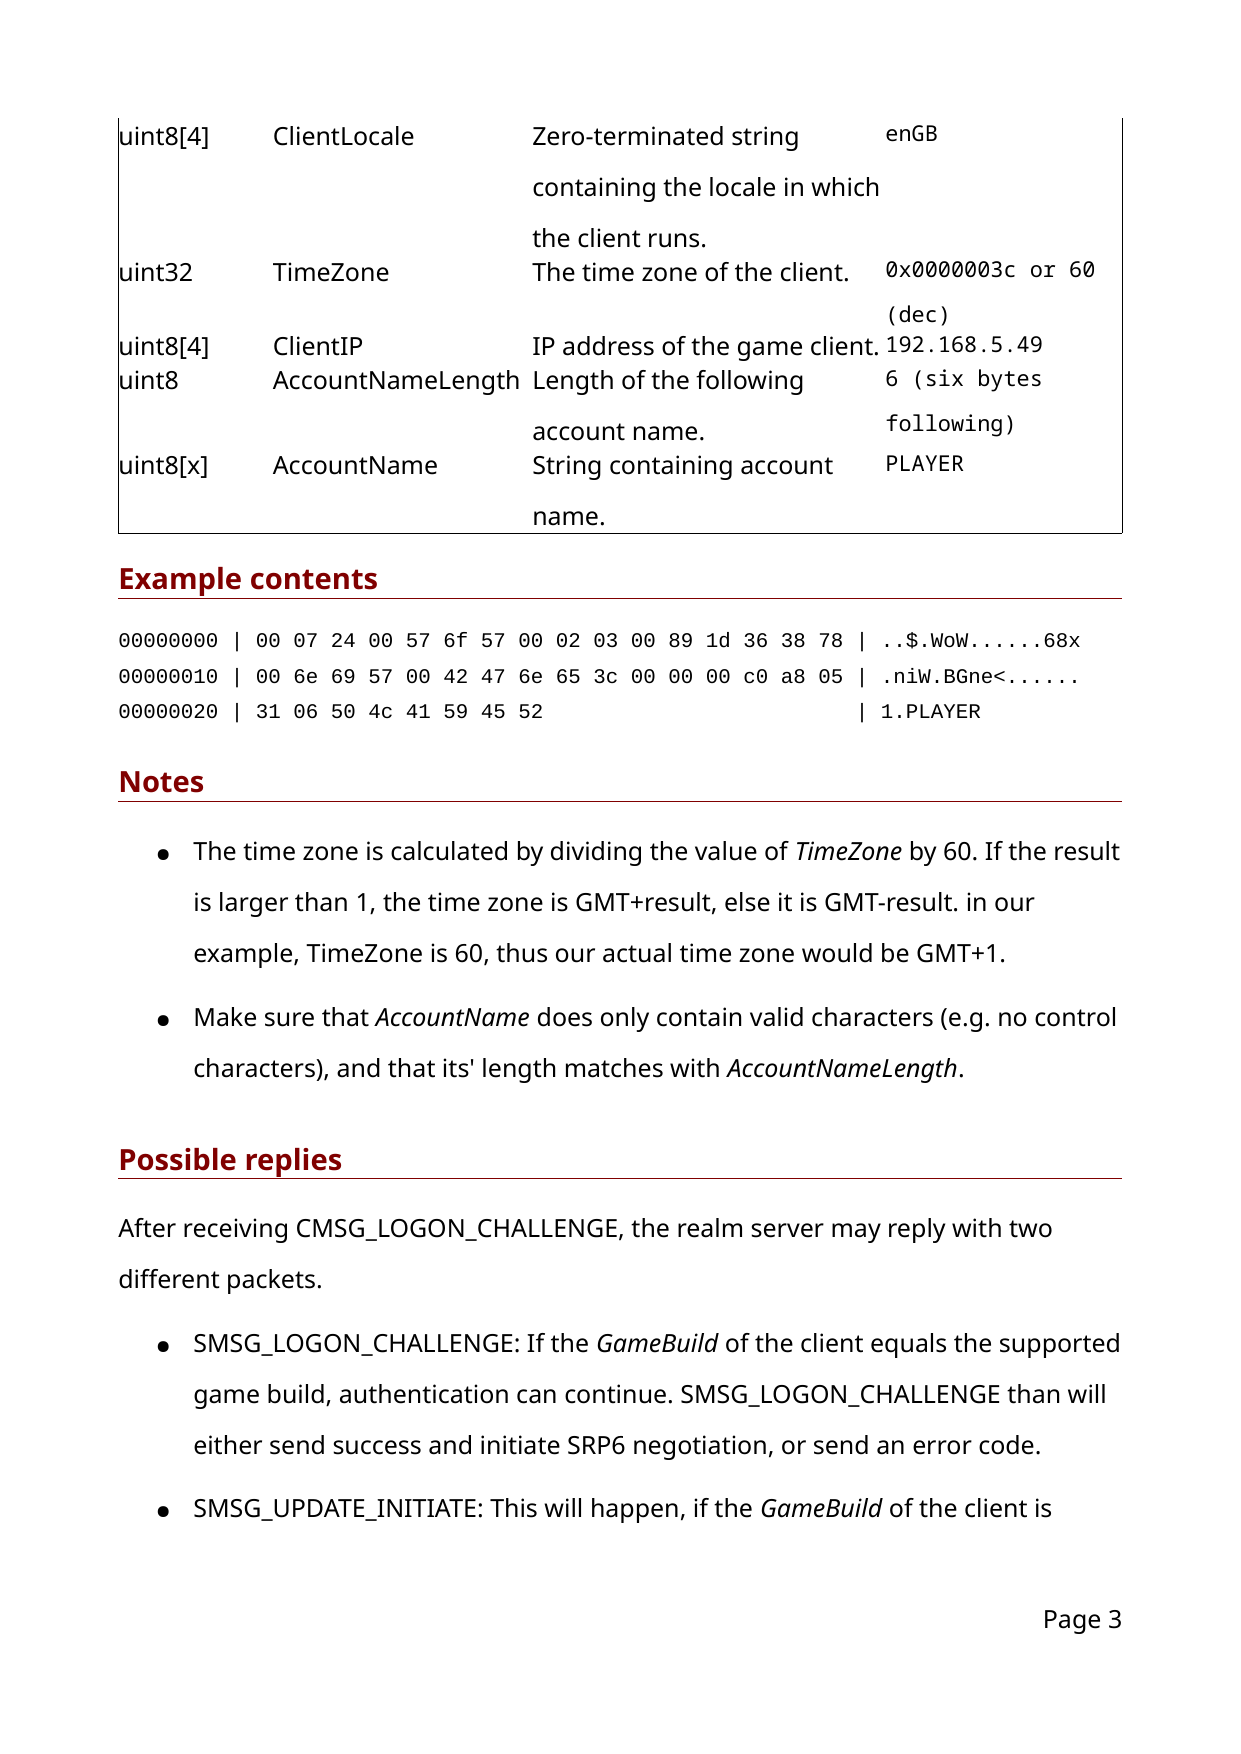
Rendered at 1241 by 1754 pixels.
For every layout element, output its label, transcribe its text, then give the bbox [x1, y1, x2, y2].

table_cell 192.168.5.49 [885, 329, 1122, 363]
table_cell ClientLocale [273, 118, 532, 254]
table_cell AccountName [273, 448, 532, 533]
text 00000020 | 31 06 50 4c 41 59 45 52 | 1.PLAYER [118, 701, 1122, 725]
table_cell AccountNameLength [273, 363, 532, 448]
table_cell uint8[x] [119, 448, 273, 533]
table_cell uint8 [119, 363, 273, 448]
table_cell TimeZone [273, 254, 532, 329]
table_cell 6 (six bytes following) [885, 363, 1122, 448]
table_cell The time zone of the client. [532, 254, 885, 329]
table_cell Zero-terminated string containing the locale in which the client runs. [532, 118, 885, 254]
subtitle Possible replies [118, 1139, 1122, 1178]
table_cell 0x0000003c or 60 (dec) [885, 254, 1122, 329]
table_cell uint8[4] [119, 329, 273, 363]
list Make sure that AccountName does only contain valid characters (e.g. no control characters), and that its' length matches with AccountNameLength. [156, 999, 1122, 1084]
table_cell uint8[4] [119, 118, 273, 254]
text After receiving CMSG_LOGON_CHALLENGE, the realm server may reply with two different packets. [118, 1211, 1122, 1296]
text 00000000 | 00 07 24 00 57 6f 57 00 02 03 00 89 1d 36 38 78 | ..$.WoW......68x [118, 630, 1122, 654]
table_cell IP address of the game client. [532, 329, 885, 363]
subtitle Notes [118, 761, 1122, 801]
subtitle Example contents [118, 558, 1122, 598]
list SMSG_UPDATE_INITIATE: This will happen, if the GameBuild of the client is [156, 1491, 1122, 1525]
table_cell uint32 [119, 254, 273, 329]
table_cell ClientIP [273, 329, 532, 363]
text 00000010 | 00 6e 69 57 00 42 47 6e 65 3c 00 00 00 c0 a8 05 | .niW.BGne<...... [118, 666, 1122, 689]
table_cell PLAYER [885, 448, 1122, 533]
list SMSG_LOGON_CHALLENGE: If the GameBuild of the client equals the supported game build, authentication can continue. SMSG_LOGON_CHALLENGE than will either send success and initiate SRP6 negotiation, or send an error code. [156, 1325, 1122, 1462]
table_cell Length of the following account name. [532, 363, 885, 448]
list The time zone is calculated by dividing the value of TimeZone by 60. If the result is larger than 1, the time zone is GMT+result, else it is GMT-result. in our example, TimeZone is 60, thus our actual time zone would be GMT+1. [156, 833, 1122, 970]
table_cell String containing account name. [532, 448, 885, 533]
table_cell enGB [885, 118, 1122, 254]
